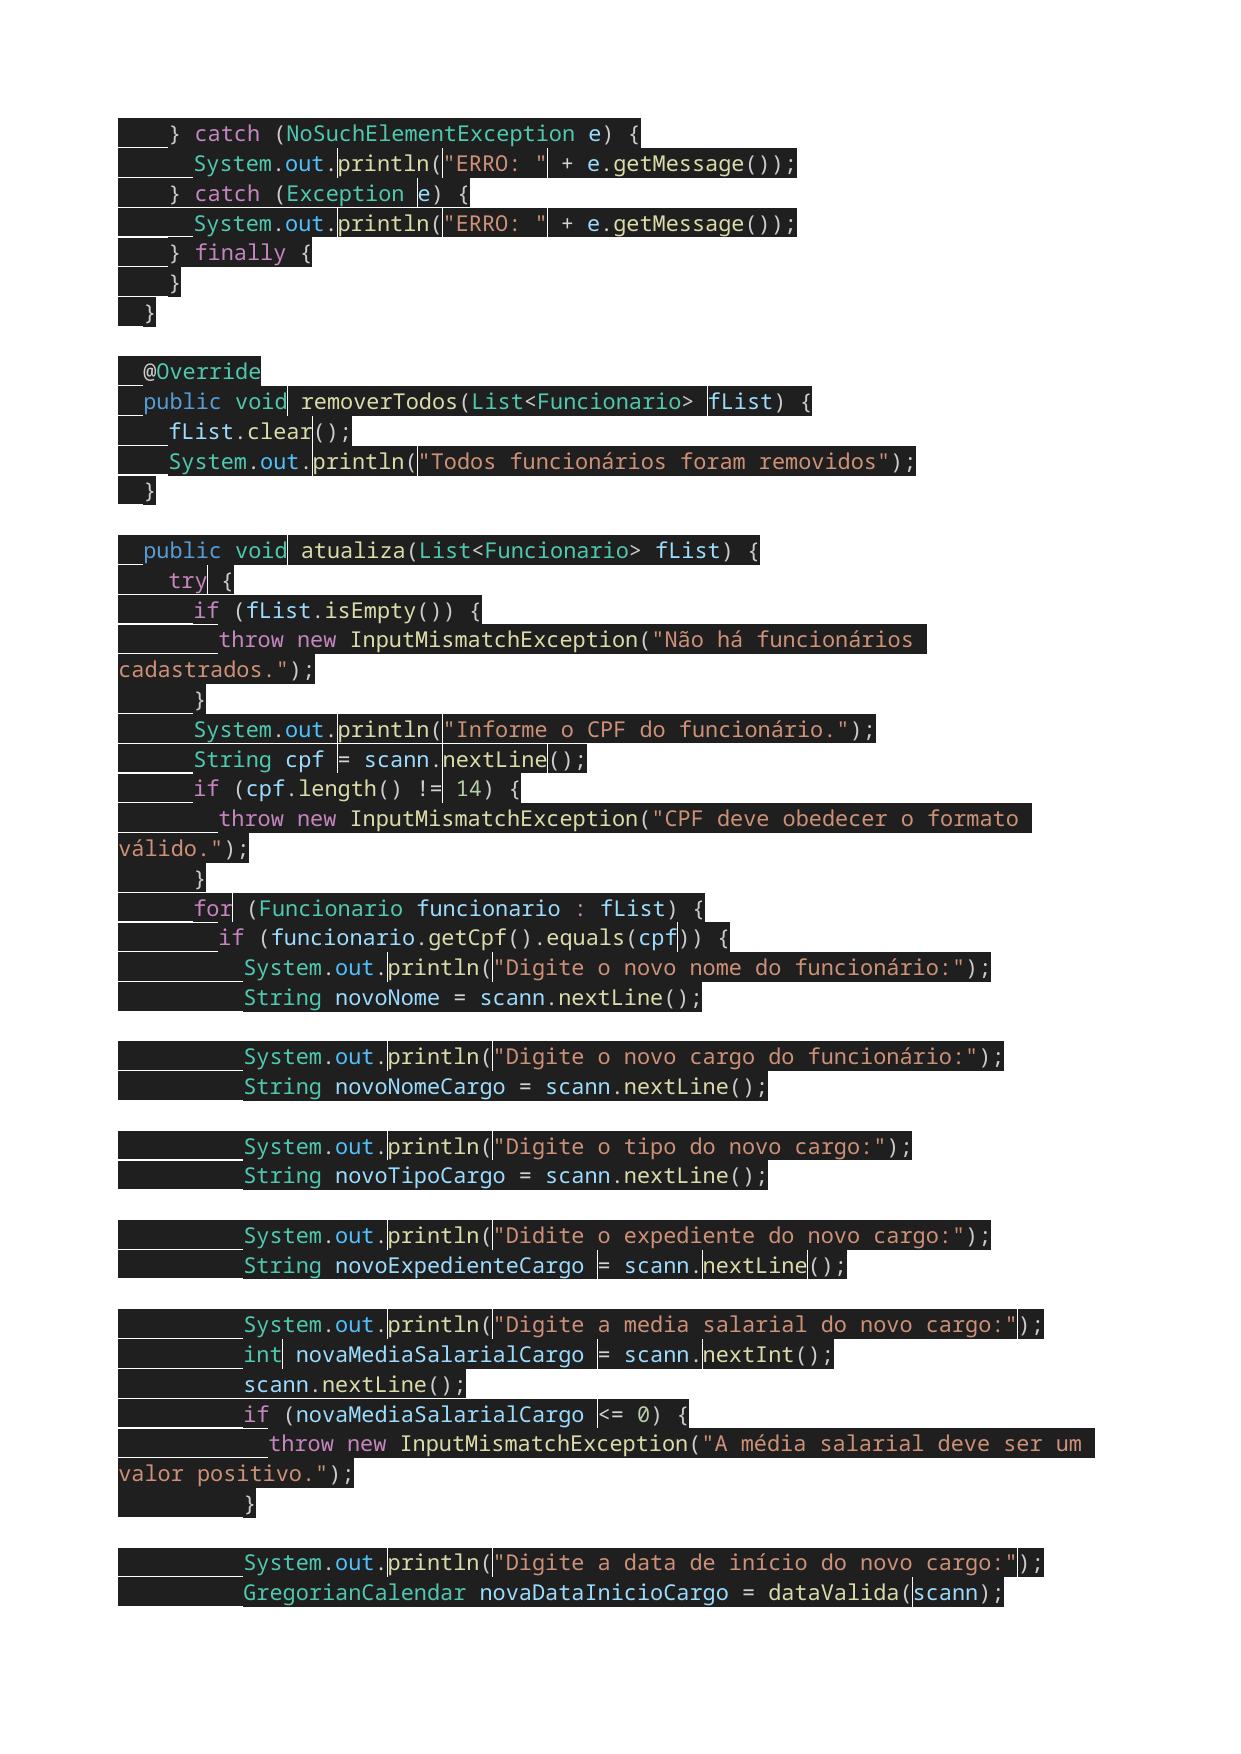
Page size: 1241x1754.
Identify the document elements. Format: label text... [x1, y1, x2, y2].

text System.out.println("Digite o tipo do novo cargo:"); [118, 1131, 1122, 1160]
text throw new InputMismatchException("A média salarial deve ser um valor positivo."); [118, 1428, 1122, 1488]
text GregorianCalendar novaDataInicioCargo = dataValida(scann); [118, 1577, 1122, 1607]
text } [118, 267, 1122, 297]
text String novoNomeCargo = scann.nextLine(); [118, 1071, 1122, 1101]
text System.out.println("Todos funcionários foram removidos"); [118, 446, 1122, 476]
text int novaMediaSalarialCargo = scann.nextInt(); [118, 1339, 1122, 1369]
text public void atualiza(List<Funcionario> fList) { [118, 535, 1122, 565]
text } [118, 476, 1122, 505]
text System.out.println("Didite o expediente do novo cargo:"); [118, 1220, 1122, 1250]
text } [118, 1488, 1122, 1518]
text if (fList.isEmpty()) { [118, 594, 1122, 624]
text fList.clear(); [118, 416, 1122, 446]
text System.out.println("Digite a data de início do novo cargo:"); [118, 1547, 1122, 1577]
text } [118, 684, 1122, 714]
text System.out.println("Digite a media salarial do novo cargo:"); [118, 1309, 1122, 1339]
text } catch (NoSuchElementException e) { [118, 118, 1122, 148]
text System.out.println("Digite o novo cargo do funcionário:"); [118, 1041, 1122, 1071]
text if (novaMediaSalarialCargo <= 0) { [118, 1398, 1122, 1428]
text System.out.println("Informe o CPF do funcionário."); [118, 714, 1122, 743]
text for (Funcionario funcionario : fList) { [118, 892, 1122, 922]
text String novoNome = scann.nextLine(); [118, 982, 1122, 1012]
text throw new InputMismatchException("CPF deve obedecer o formato válido."); [118, 803, 1122, 863]
text try { [118, 565, 1122, 594]
text } [118, 863, 1122, 892]
text System.out.println("ERRO: " + e.getMessage()); [118, 207, 1122, 237]
text scann.nextLine(); [118, 1369, 1122, 1398]
text public void removerTodos(List<Funcionario> fList) { [118, 386, 1122, 416]
text String novoTipoCargo = scann.nextLine(); [118, 1160, 1122, 1190]
text throw new InputMismatchException("Não há funcionários cadastrados."); [118, 624, 1122, 684]
text System.out.println("ERRO: " + e.getMessage()); [118, 148, 1122, 178]
text String cpf = scann.nextLine(); [118, 743, 1122, 773]
text if (cpf.length() != 14) { [118, 773, 1122, 803]
text @Override [118, 356, 1122, 386]
text String novoExpedienteCargo = scann.nextLine(); [118, 1250, 1122, 1279]
text } finally { [118, 237, 1122, 267]
text } catch (Exception e) { [118, 178, 1122, 207]
text } [118, 297, 1122, 327]
text if (funcionario.getCpf().equals(cpf)) { [118, 922, 1122, 952]
text System.out.println("Digite o novo nome do funcionário:"); [118, 952, 1122, 982]
